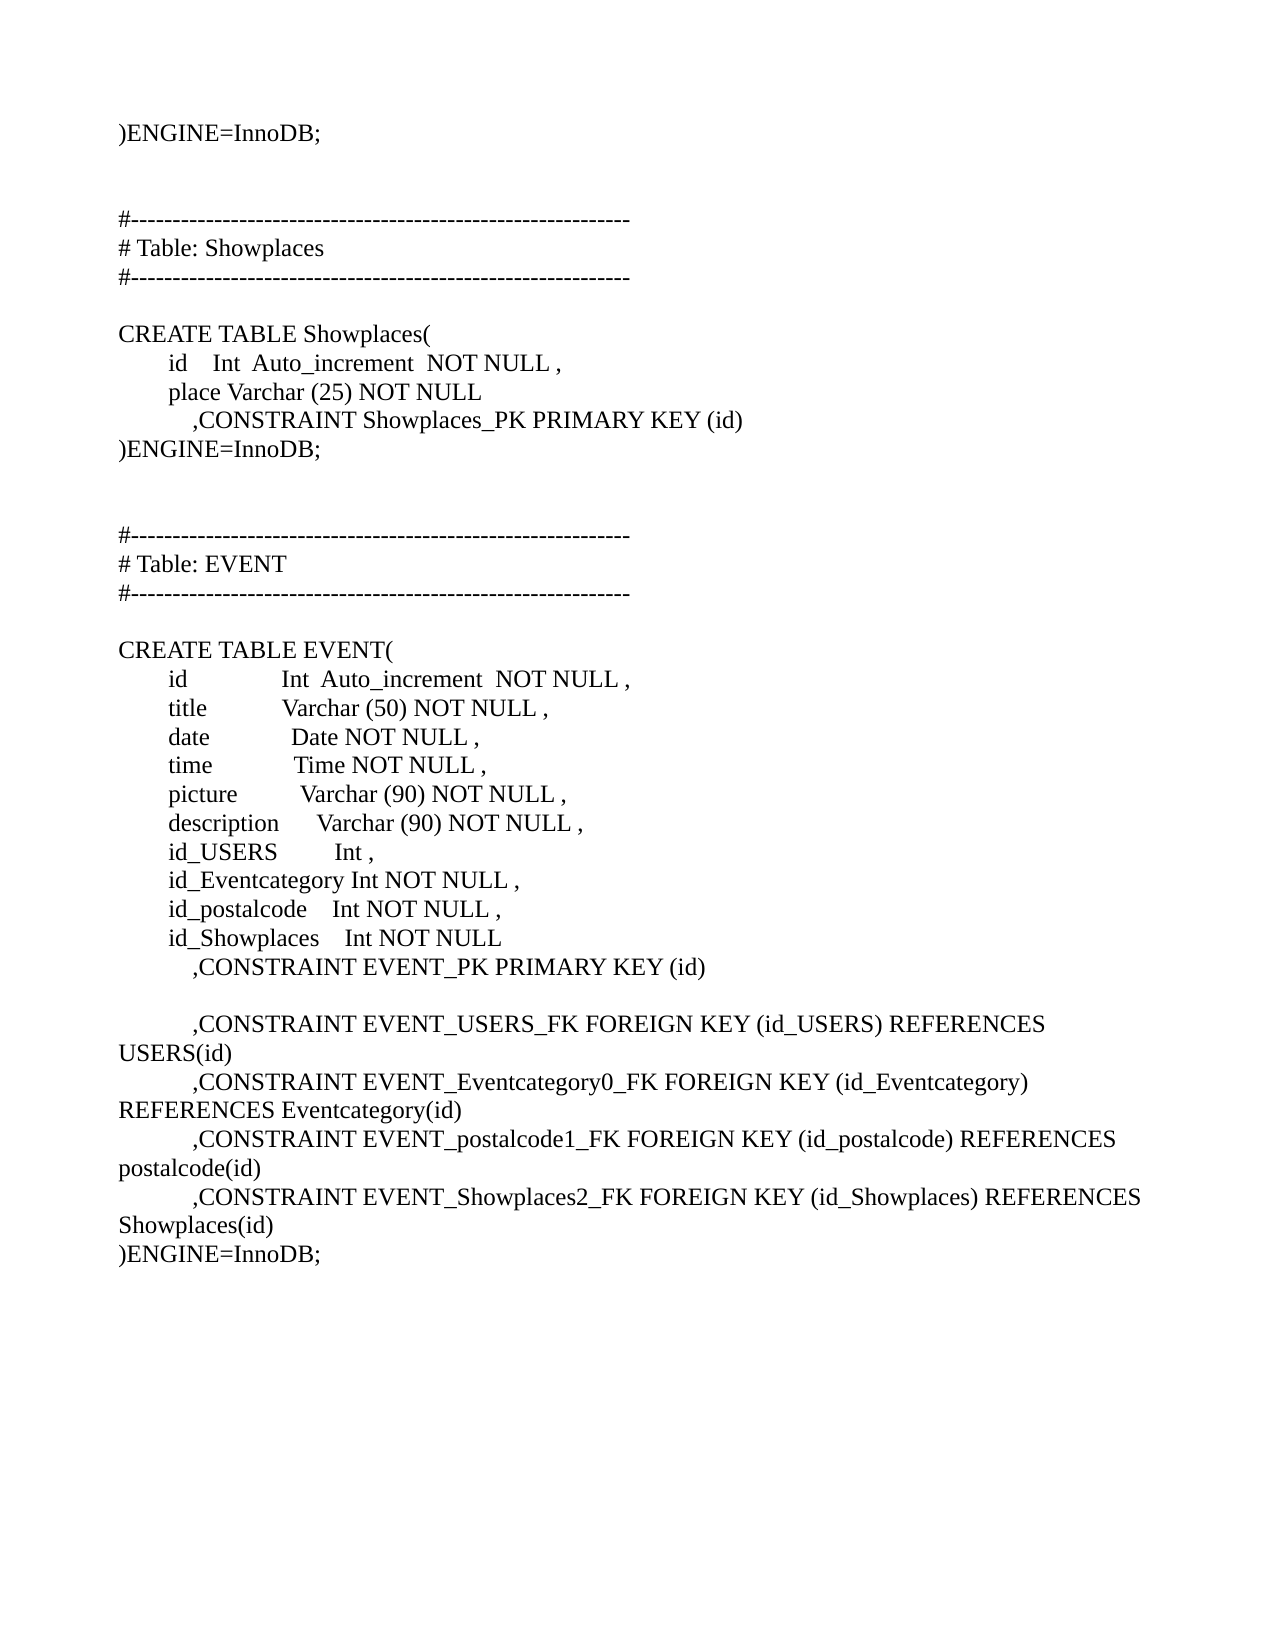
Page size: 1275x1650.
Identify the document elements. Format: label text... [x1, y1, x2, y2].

text title Varchar (50) NOT NULL , [118, 693, 1157, 722]
text # Table: Showplaces [118, 233, 1157, 262]
text id Int Auto_increment NOT NULL , [118, 664, 1157, 693]
text ,CONSTRAINT EVENT_PK PRIMARY KEY (id) [118, 952, 1157, 981]
text )ENGINE=InnoDB; [118, 434, 1157, 463]
text id_Showplaces Int NOT NULL [118, 923, 1157, 952]
text date Date NOT NULL , [118, 722, 1157, 751]
text ,CONSTRAINT EVENT_USERS_FK FOREIGN KEY (id_USERS) REFERENCES USERS(id) [118, 1009, 1157, 1067]
text )ENGINE=InnoDB; [118, 1239, 1157, 1268]
text id Int Auto_increment NOT NULL , [118, 348, 1157, 377]
text )ENGINE=InnoDB; [118, 118, 1157, 147]
text time Time NOT NULL , [118, 751, 1157, 779]
text ,CONSTRAINT EVENT_Showplaces2_FK FOREIGN KEY (id_Showplaces) REFERENCES Showplaces(id) [118, 1182, 1157, 1239]
text id_USERS Int , [118, 837, 1157, 866]
text #------------------------------------------------------------ [118, 204, 1157, 233]
text ,CONSTRAINT Showplaces_PK PRIMARY KEY (id) [118, 406, 1157, 434]
text #------------------------------------------------------------ [118, 262, 1157, 291]
text CREATE TABLE EVENT( [118, 636, 1157, 664]
text id_postalcode Int NOT NULL , [118, 894, 1157, 923]
text picture Varchar (90) NOT NULL , [118, 779, 1157, 808]
text ,CONSTRAINT EVENT_postalcode1_FK FOREIGN KEY (id_postalcode) REFERENCES postalcode(id) [118, 1124, 1157, 1182]
text # Table: EVENT [118, 549, 1157, 578]
text place Varchar (25) NOT NULL [118, 377, 1157, 406]
text CREATE TABLE Showplaces( [118, 319, 1157, 348]
text id_Eventcategory Int NOT NULL , [118, 866, 1157, 894]
text ,CONSTRAINT EVENT_Eventcategory0_FK FOREIGN KEY (id_Eventcategory) REFERENCES Eventcategory(id) [118, 1067, 1157, 1124]
text #------------------------------------------------------------ [118, 578, 1157, 607]
text #------------------------------------------------------------ [118, 521, 1157, 549]
text description Varchar (90) NOT NULL , [118, 808, 1157, 837]
